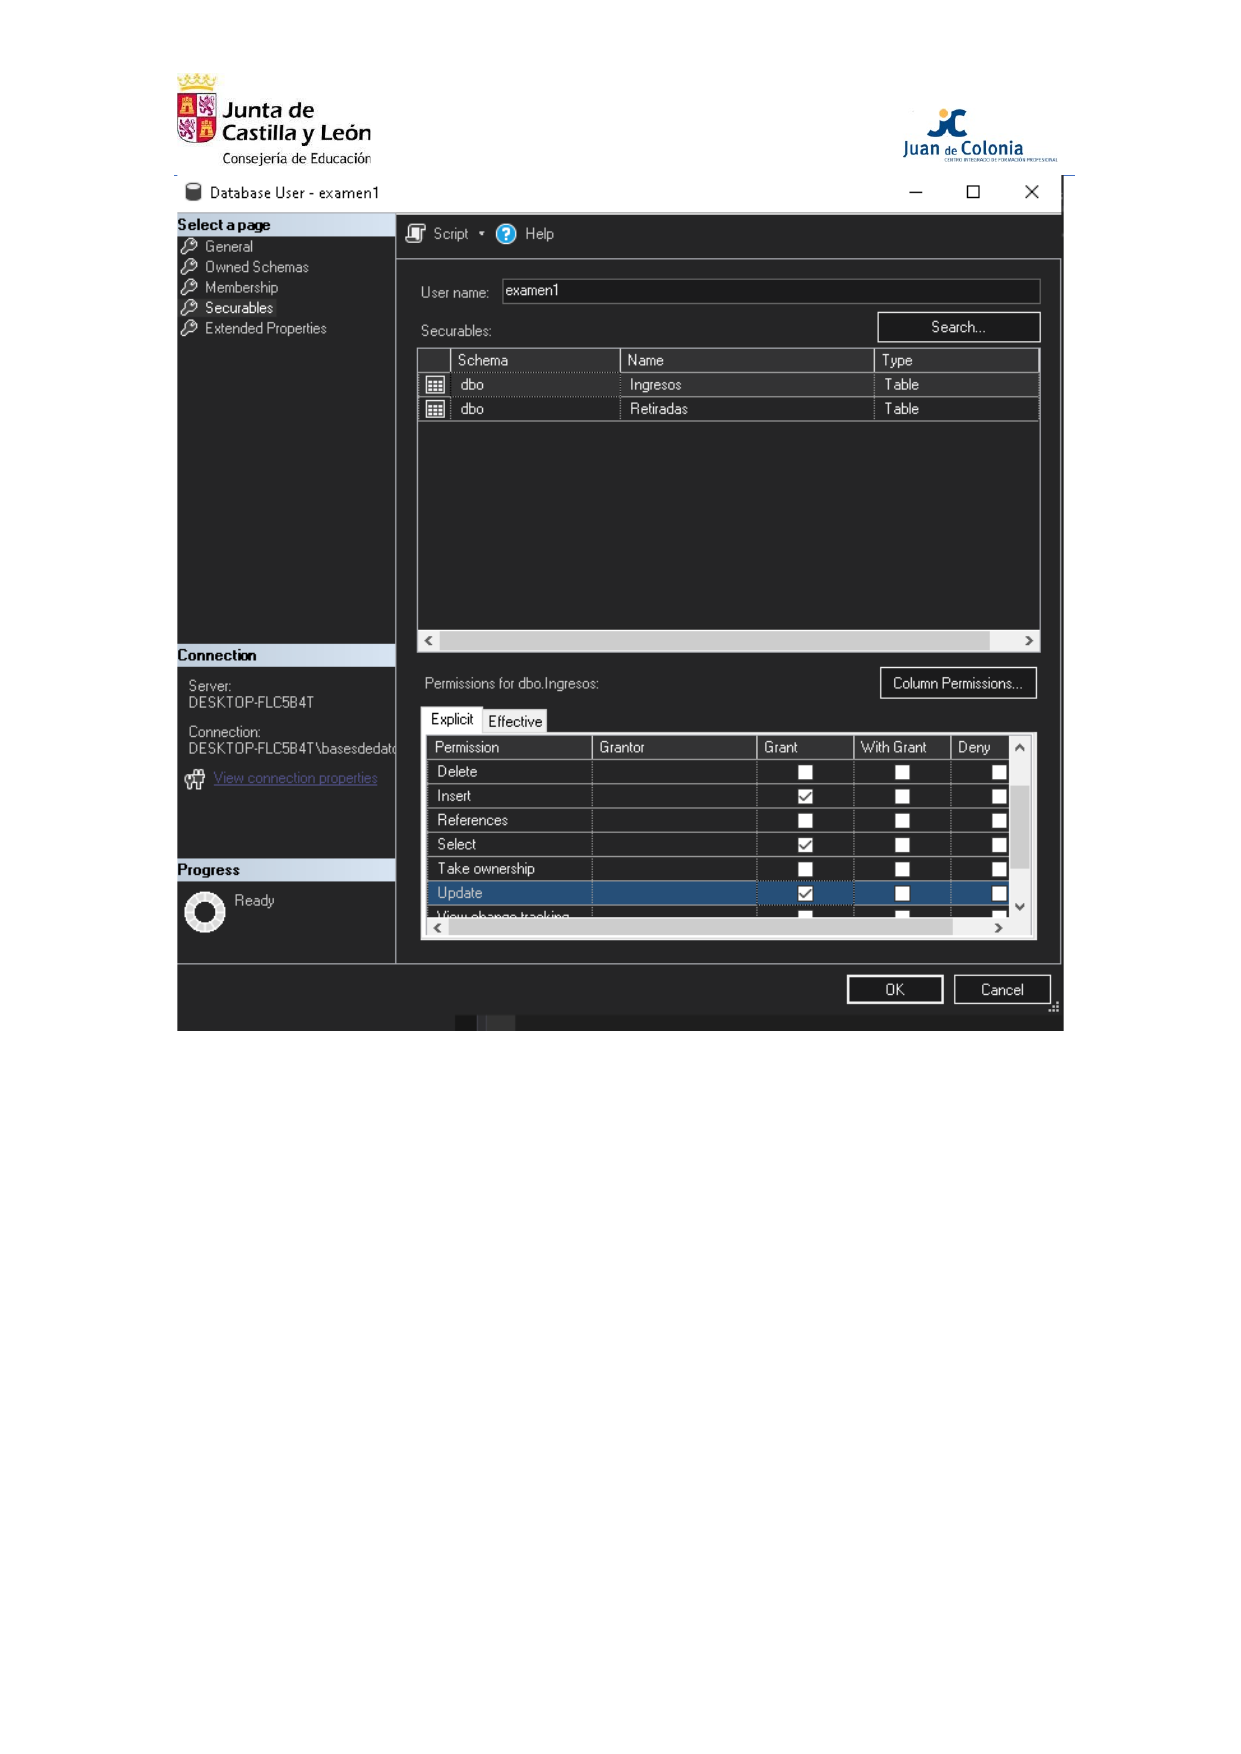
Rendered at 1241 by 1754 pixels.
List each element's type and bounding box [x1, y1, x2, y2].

picture [177, 73, 371, 166]
picture [902, 108, 1058, 162]
picture [177, 175, 1064, 1031]
